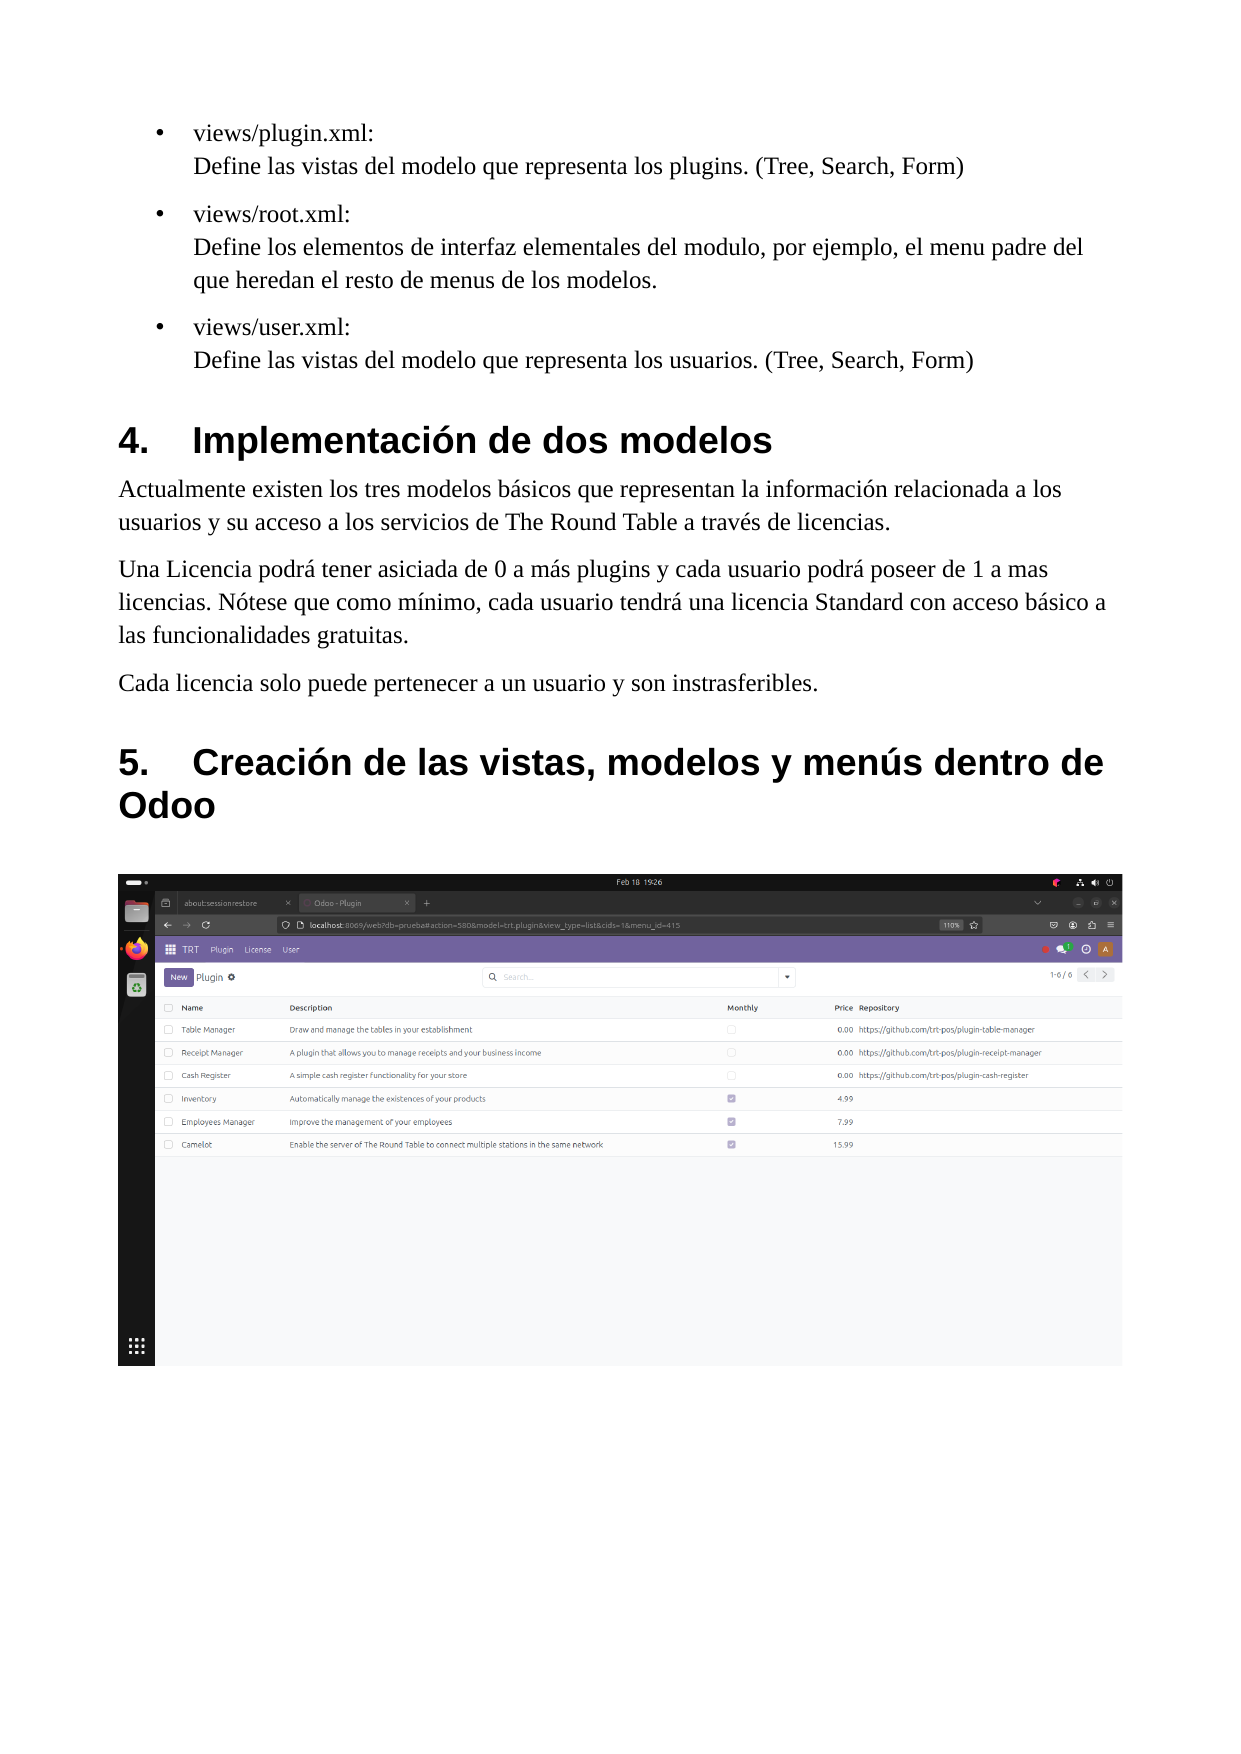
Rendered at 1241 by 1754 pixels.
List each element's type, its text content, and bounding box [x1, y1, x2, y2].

list Define las vistas del modelo que representa los plugins. (Tree, Search, Form) [156, 151, 1122, 180]
list views/root.xml: [156, 199, 1122, 227]
list Define las vistas del modelo que representa los usuarios. (Tree, Search, Form) [156, 345, 1122, 374]
subtitle Creación de las vistas, modelos y menús dentro de Odoo [118, 741, 1122, 827]
subtitle Implementación de dos modelos [118, 418, 1122, 461]
text Actualmente existen los tres modelos básicos que representan la información relacionada a los usuarios y su acceso a los servicios de The Round Table a través de licencias. [118, 474, 1122, 535]
text Cada licencia solo puede pertenecer a un usuario y son instrasferibles. [118, 668, 1122, 697]
list views/user.xml: [156, 312, 1122, 341]
text Una Licencia podrá tener asiciada de 0 a más plugins y cada usuario podrá poseer de 1 a mas licencias. Nótese que como mínimo, cada usuario tendrá una licencia Standard con acceso básico a las funcionalidades gratuitas. [118, 554, 1122, 649]
list Define los elementos de interfaz elementales del modulo, por ejemplo, el menu padre del que heredan el resto de menus de los modelos. [156, 232, 1122, 293]
list views/plugin.xml: [156, 118, 1122, 147]
picture [118, 874, 1123, 1366]
